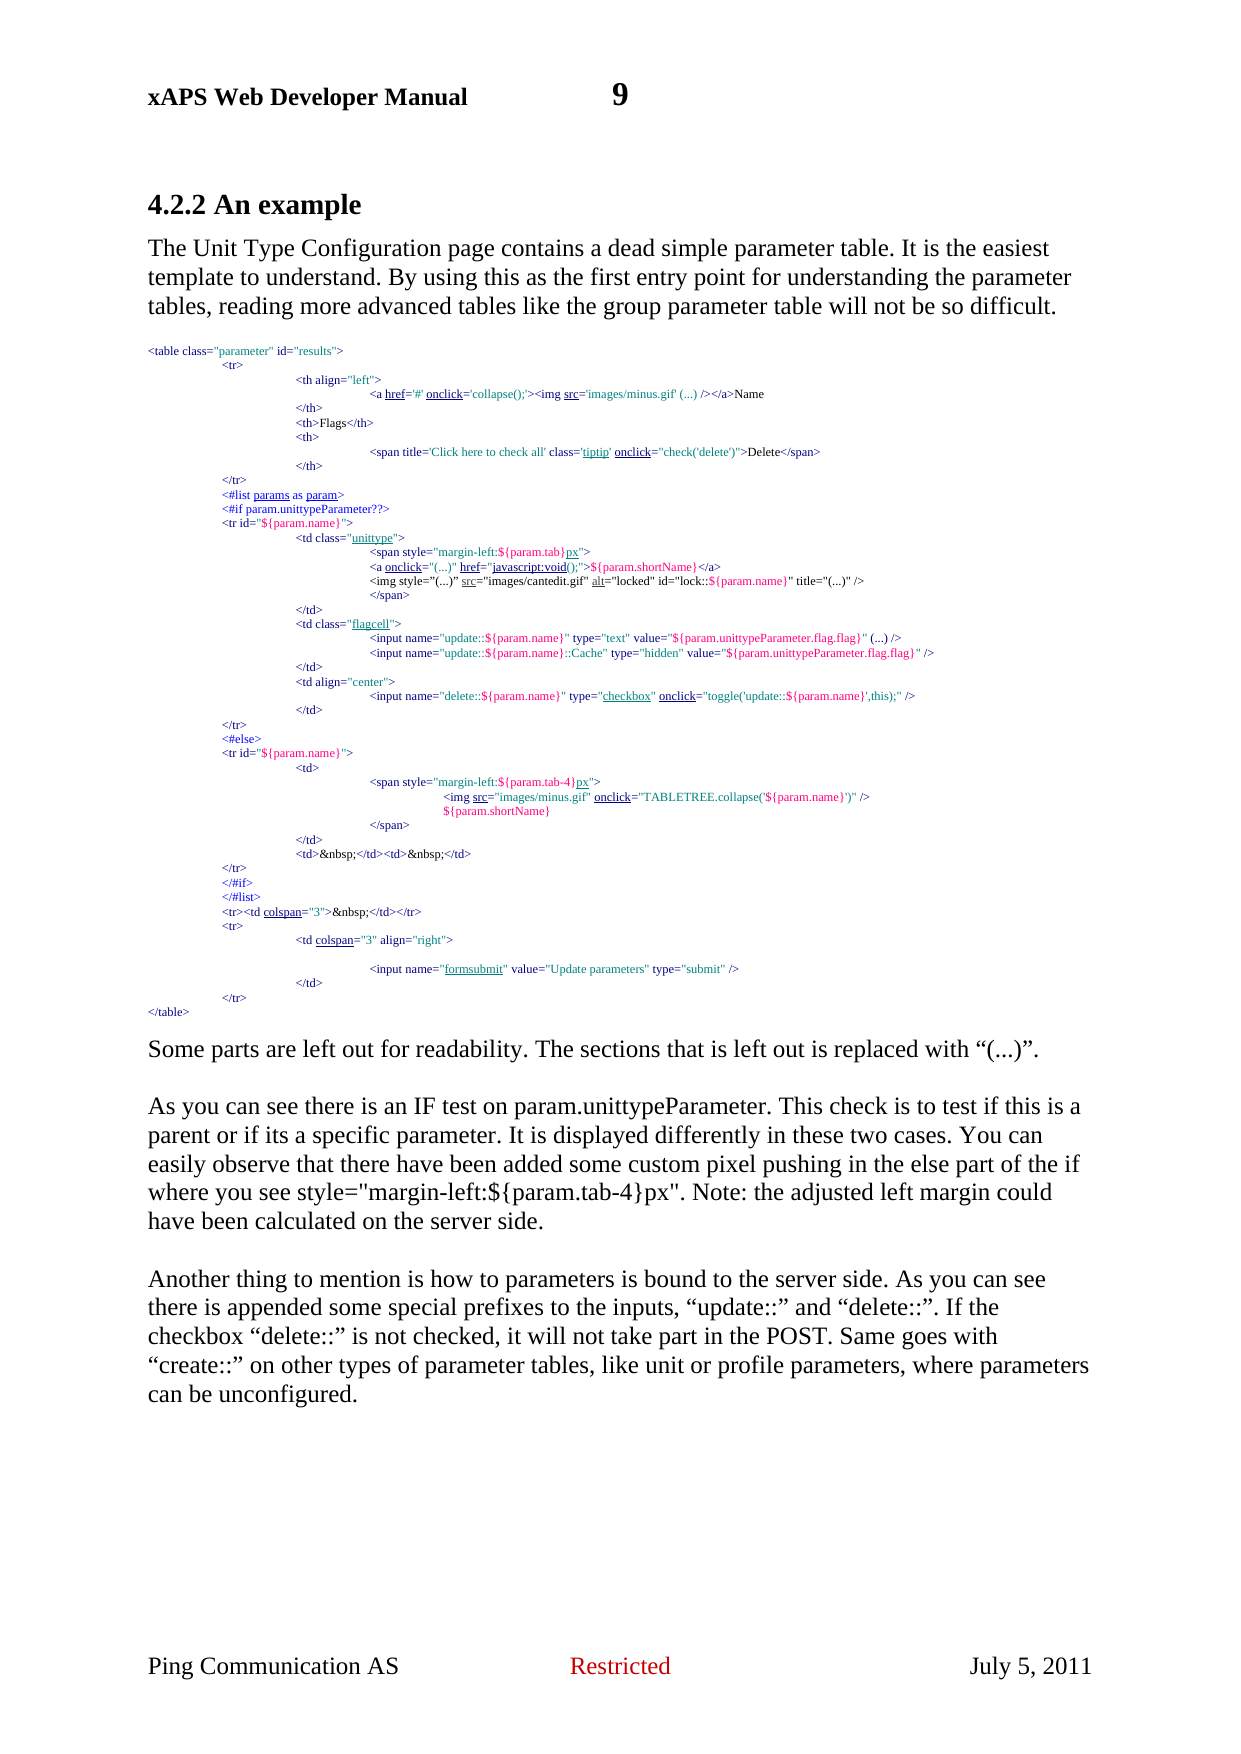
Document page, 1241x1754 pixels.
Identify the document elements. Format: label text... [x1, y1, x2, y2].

text </td> [148, 703, 1092, 717]
text <td align="center"> [148, 674, 1092, 689]
text <table class="parameter" id="results"> [148, 344, 1092, 358]
text </span> [148, 818, 1092, 832]
text </td> [148, 976, 1092, 991]
text Another thing to mention is how to parameters is bound to the server side. As you can see there is appended some special prefixes to the inputs, “update::” and “delete::”. If the checkbox “delete::” is not checked, it will not take part in the POST. Same goes with “create::” on other types of parameter tables, like unit or profile parameters, where parameters can be unconfigured. [148, 1264, 1092, 1407]
text </tr> [148, 473, 1092, 487]
text </tr> [148, 861, 1092, 876]
text </td> [148, 602, 1092, 617]
text <span style="margin-left:${param.tab-4}px"> [148, 775, 1092, 789]
text </th> [148, 401, 1092, 416]
text </#if> [148, 876, 1092, 890]
text The Unit Type Configuration page contains a dead simple parameter table. It is the easiest template to understand. By using this as the first entry point for understanding the parameter tables, reading more advanced tables like the group parameter table will not be so difficult. [148, 233, 1092, 320]
text <tr> [148, 919, 1092, 933]
text <tr id="${param.name}"> [148, 516, 1092, 531]
text <input name="update::${param.name}" type="text" value="${param.unittypeParameter.flag.flag}" (...) /> [148, 631, 1092, 646]
text <td class="flagcell"> [148, 617, 1092, 631]
text </span> [148, 588, 1092, 602]
text </tr> [148, 991, 1092, 1005]
text <tr> [148, 358, 1092, 372]
text <input name="delete::${param.name}" type="checkbox" onclick="toggle('update::${param.name}',this);" /> [148, 689, 1092, 703]
text </tr> [148, 717, 1092, 732]
text </#list> [148, 890, 1092, 904]
text <a href='#' onclick='collapse();'><img src='images/minus.gif' (...) /></a>Name [148, 387, 1092, 401]
text <td> [148, 761, 1092, 775]
text <input name="formsubmit" value="Update parameters" type="submit" /> [148, 962, 1092, 976]
subtitle 4.2.2 An example [148, 187, 1092, 221]
text </table> [148, 1005, 1092, 1019]
text <td>&nbsp;</td><td>&nbsp;</td> [148, 847, 1092, 861]
text <td colspan="3" align="right"> [148, 933, 1092, 947]
text <tr><td colspan="3">&nbsp;</td></tr> [148, 904, 1092, 919]
text <input name="update::${param.name}::Cache" type="hidden" value="${param.unittypeParameter.flag.flag}" /> [148, 646, 1092, 660]
text <#if param.unittypeParameter??> [148, 502, 1092, 516]
text <#list params as param> [148, 487, 1092, 502]
text Some parts are left out for readability. The sections that is left out is replaced with “(...)”. [148, 1034, 1092, 1062]
text <span style="margin-left:${param.tab}px"> [148, 545, 1092, 559]
text <th align="left"> [148, 372, 1092, 387]
text <img src="images/minus.gif" onclick="TABLETREE.collapse('${param.name}')" /> [148, 789, 1092, 804]
text ${param.shortName} [148, 804, 1092, 818]
text </th> [148, 459, 1092, 473]
text <a onclick="(...)" href="javascript:void();">${param.shortName}</a> [148, 559, 1092, 574]
text As you can see there is an IF test on param.unittypeParameter. This check is to test if this is a parent or if its a specific parameter. It is displayed differently in these two cases. You can easily observe that there have been added some custom pixel pushing in the else part of the if where you see style="margin-left:${param.tab-4}px". Note: the adjusted left margin could have been calculated on the server side. [148, 1091, 1092, 1235]
text <span title='Click here to check all' class='tiptip' onclick="check('delete')">Delete</span> [148, 444, 1092, 459]
text <td class="unittype"> [148, 531, 1092, 545]
text <img style=”(...)” src="images/cantedit.gif" alt="locked" id="lock::${param.name}" title="(...)" /> [148, 574, 1092, 588]
text </td> [148, 832, 1092, 847]
text <#else> [148, 732, 1092, 746]
text <th> [148, 430, 1092, 444]
text <tr id="${param.name}"> [148, 746, 1092, 761]
text <th>Flags</th> [148, 416, 1092, 430]
text </td> [148, 660, 1092, 674]
